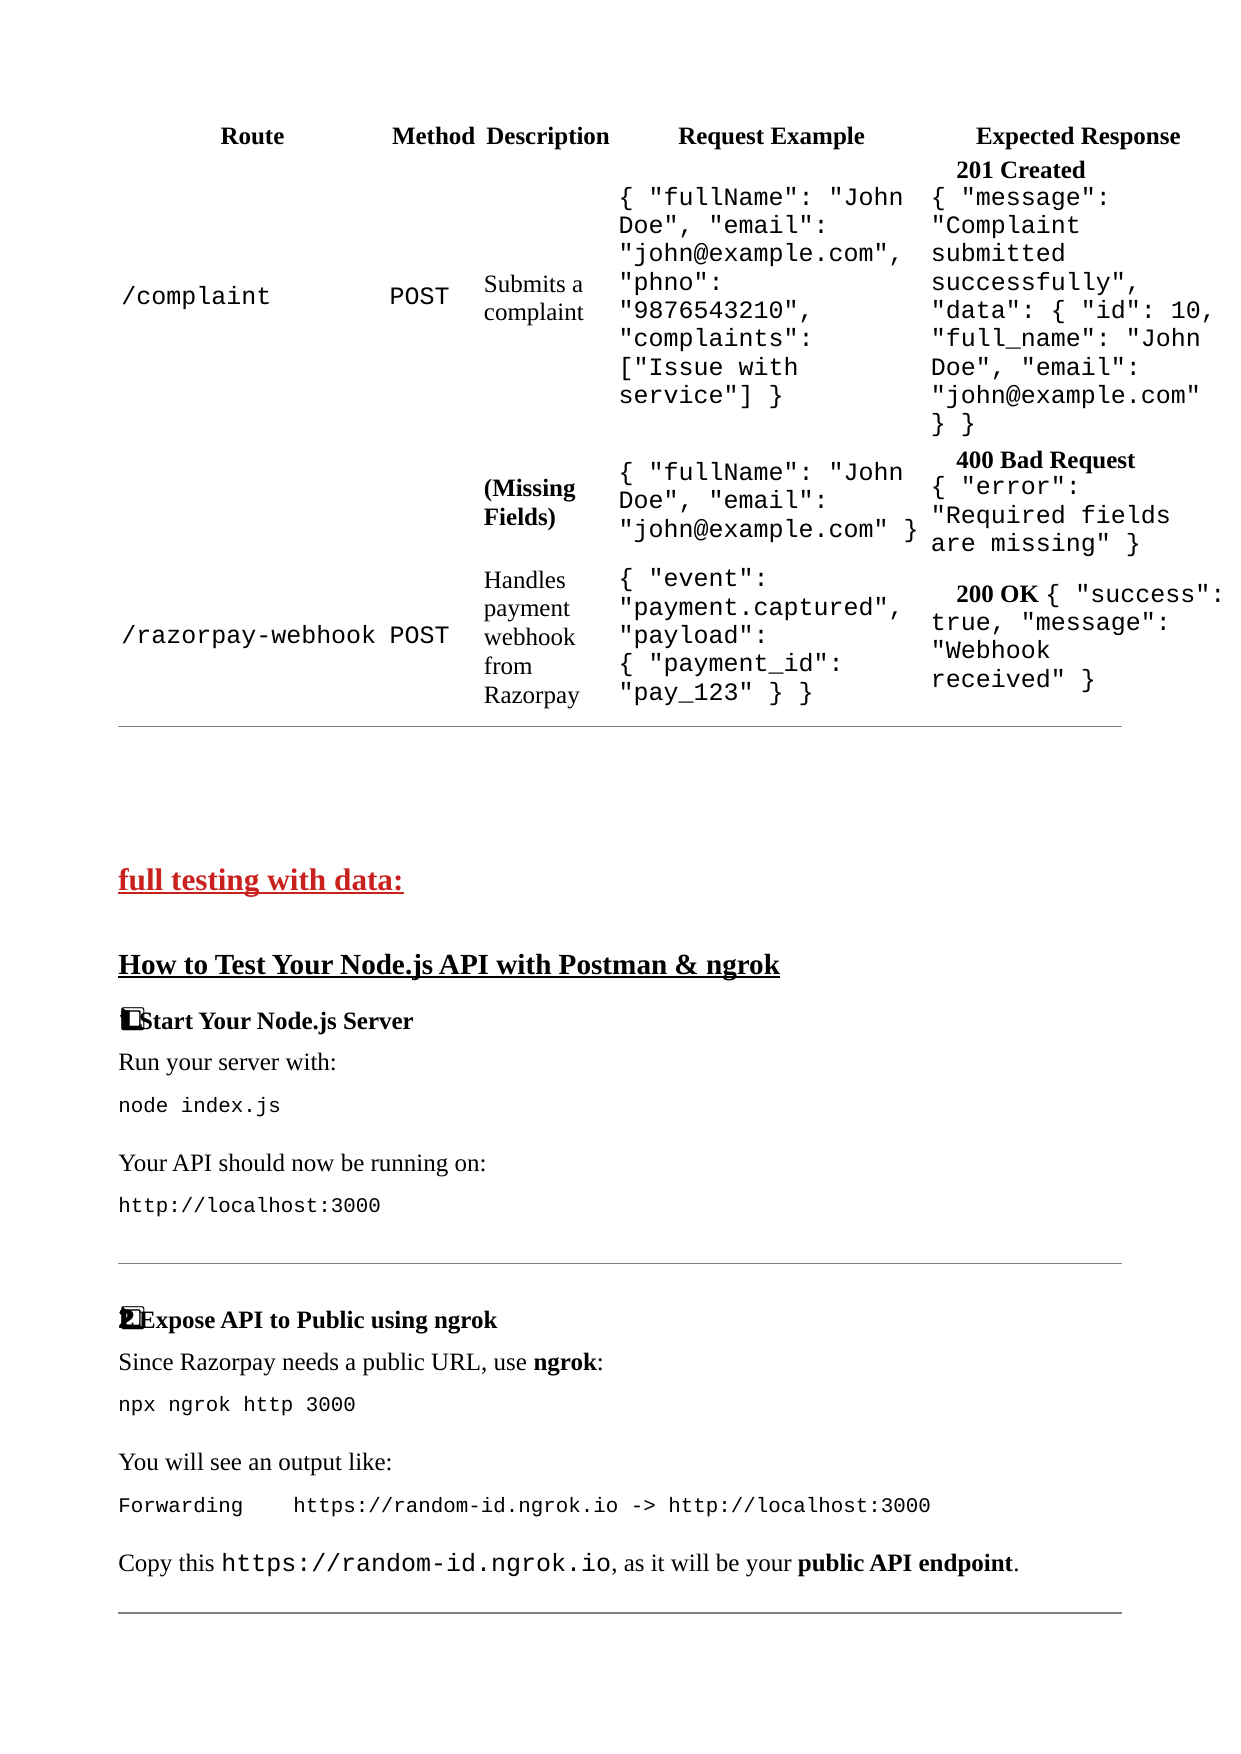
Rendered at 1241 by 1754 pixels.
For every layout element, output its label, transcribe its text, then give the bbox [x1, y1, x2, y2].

table_cell POST [386, 562, 481, 711]
table_cell /complaint [118, 153, 386, 442]
table_cell ✅ 200 OK { "success": true, "message": "Webhook received" } [928, 562, 1229, 711]
text full testing with data: [118, 861, 1122, 897]
table_cell Handles payment webhook from Razorpay [481, 562, 615, 711]
table_cell Submits a complaint [481, 153, 615, 442]
table_header Request Example [615, 118, 928, 153]
table_cell ✅ 201 Created { "message": "Complaint submitted successfully", "data": { "id": 10, "full_name": "John Doe", "email": "john@example.com" } } [928, 153, 1229, 442]
table_cell { "event": "payment.captured", "payload": { "payment_id": "pay_123" } } [615, 562, 928, 711]
table_cell { "fullName": "John Doe", "email": "john@example.com" } [615, 442, 928, 562]
text node index.js [118, 1095, 1122, 1118]
subtitle How to Test Your Node.js API with Postman & ngrok [118, 947, 1122, 981]
table_cell [118, 442, 386, 562]
text Your API should now be running on: [118, 1148, 1122, 1177]
text Copy this https://random-id.ngrok.io, as it will be your public API endpoint. [118, 1548, 1122, 1579]
subtitle 2️⃣ Expose API to Public using ngrok [118, 1305, 1122, 1334]
text Run your server with: [118, 1047, 1122, 1076]
table_header Route [118, 118, 386, 153]
text Since Razorpay needs a public URL, use ngrok: [118, 1347, 1122, 1375]
table_cell /razorpay-webhook [118, 562, 386, 711]
table_header Description [481, 118, 615, 153]
text npx ngrok http 3000 [118, 1394, 1122, 1418]
text You will see an output like: [118, 1447, 1122, 1476]
table_cell POST [386, 153, 481, 442]
subtitle 1️⃣ Start Your Node.js Server [118, 1006, 1122, 1034]
table_header Method [386, 118, 481, 153]
text Forwarding https://random-id.ngrok.io -> http://localhost:3000 [118, 1495, 1122, 1518]
table_cell [386, 442, 481, 562]
table_cell { "fullName": "John Doe", "email": "john@example.com", "phno": "9876543210", "complaints": ["Issue with service"] } [615, 153, 928, 442]
table_header Expected Response [928, 118, 1229, 153]
text http://localhost:3000 [118, 1195, 1122, 1219]
table_cell (Missing Fields) [481, 442, 615, 562]
table_cell ❌ 400 Bad Request { "error": "Required fields are missing" } [928, 442, 1229, 562]
